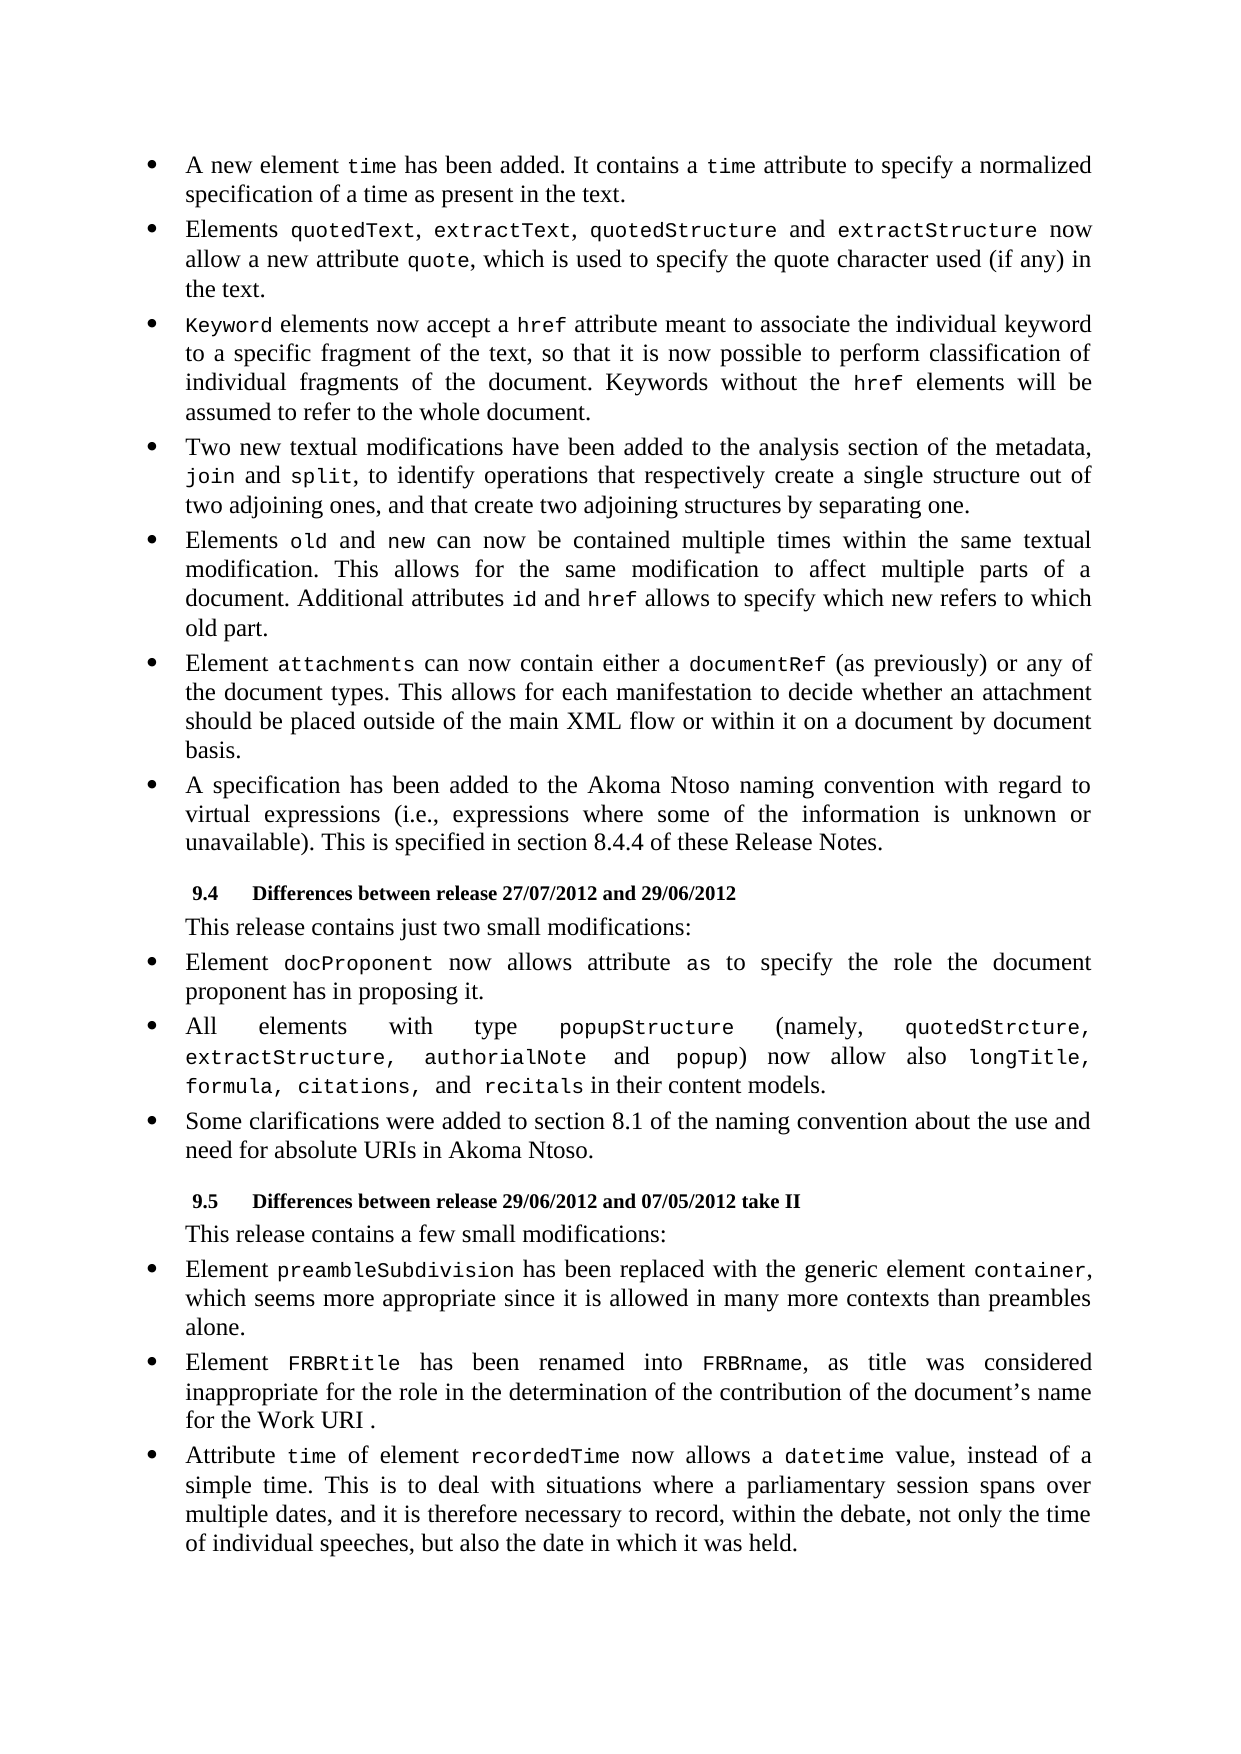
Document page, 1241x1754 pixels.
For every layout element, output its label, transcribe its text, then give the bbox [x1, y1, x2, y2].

subtitle Differences between release 27/07/2012 and 29/06/2012 [192, 881, 1092, 905]
text This release contains a few small modifications: [148, 1219, 1092, 1248]
list Element preambleSubdivision has been replaced with the generic element container, which seems more appropriate since it is allowed in many more contexts than preambles alone. [148, 1254, 1092, 1341]
subtitle Differences between release 29/06/2012 and 07/05/2012 take II [192, 1189, 1092, 1213]
list Some clarifications were added to section 8.1 of the naming convention about the use and need for absolute URIs in Akoma Ntoso. [148, 1106, 1092, 1164]
list Keyword elements now accept a href attribute meant to associate the individual keyword to a specific fragment of the text, so that it is now possible to perform classification of individual fragments of the document. Keywords without the href elements will be assumed to refer to the whole document. [148, 309, 1092, 425]
list Element FRBRtitle has been renamed into FRBRname, as title was considered inappropriate for the role in the determination of the contribution of the document’s name for the Work URI . [148, 1347, 1092, 1434]
list Attribute time of element recordedTime now allows a datetime value, instead of a simple time. This is to deal with situations where a parliamentary session spans over multiple dates, and it is therefore necessary to record, within the debate, not only the time of individual speeches, but also the date in which it was held. [148, 1441, 1092, 1556]
text This release contains just two small modifications: [148, 912, 1092, 940]
list Element attachments can now contain either a documentRef (as previously) or any of the document types. This allows for each manifestation to decide whether an attachment should be placed outside of the main XML flow or within it on a document by document basis. [148, 648, 1092, 764]
list Two new textual modifications have been added to the analysis section of the metadata, join and split, to identify operations that respectively create a single structure out of two adjoining ones, and that create two adjoining structures by separating one. [148, 432, 1092, 519]
list A new element time has been added. It contains a time attribute to specify a normalized specification of a time as present in the text. [148, 150, 1092, 208]
list Element docProponent now allows attribute as to specify the role the document proponent has in proposing it. [148, 947, 1092, 1005]
list Elements old and new can now be contained multiple times within the same textual modification. This allows for the same modification to affect multiple parts of a document. Additional attributes id and href allows to specify which new refers to which old part. [148, 525, 1092, 642]
list All elements with type popupStructure (namely, quotedStrcture, extractStructure, authorialNote and popup) now allow also longTitle, formula, citations, and recitals in their content models. [148, 1011, 1092, 1100]
list A specification has been added to the Akoma Ntoso naming convention with regard to virtual expressions (i.e., expressions where some of the information is unknown or unavailable). This is specified in section 8.4.4 of these Release Notes. [148, 770, 1092, 856]
list Elements quotedText, extractText, quotedStructure and extractStructure now allow a new attribute quote, which is used to specify the quote character used (if any) in the text. [148, 214, 1092, 302]
